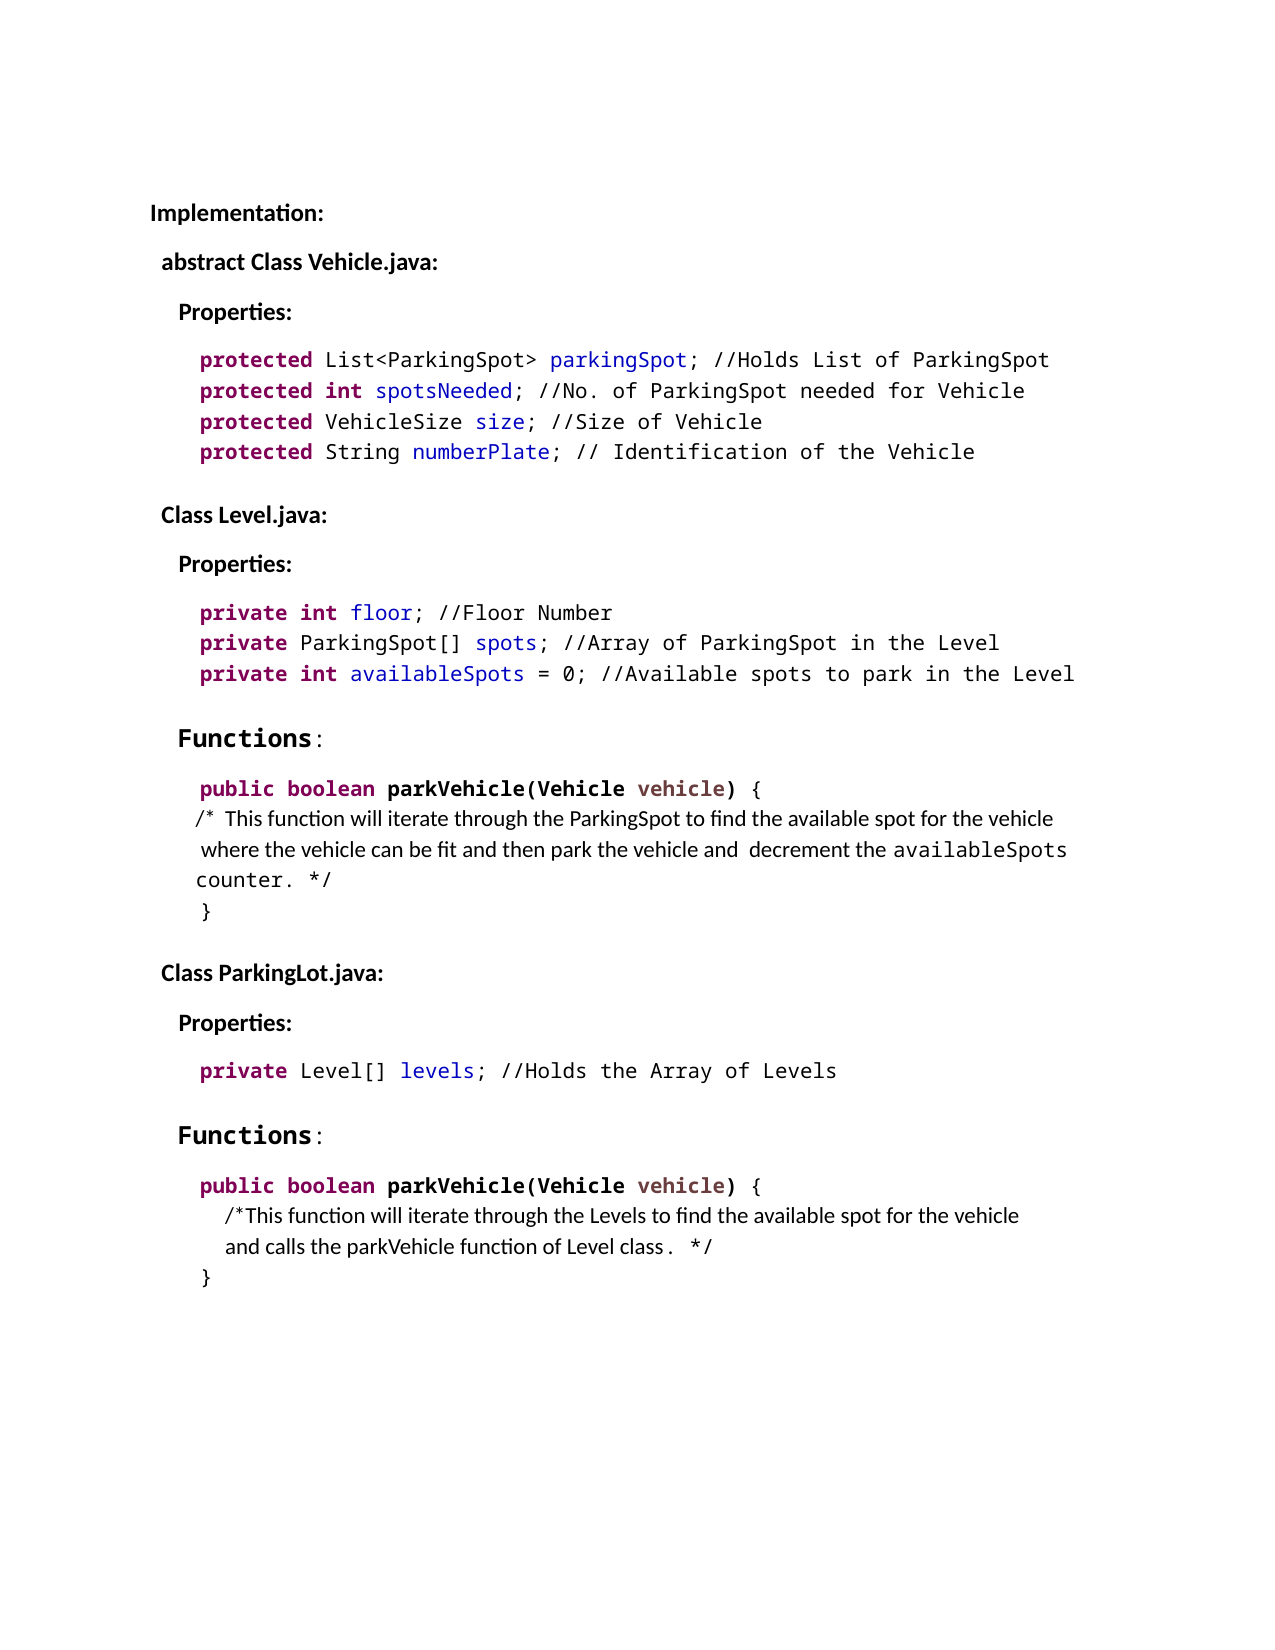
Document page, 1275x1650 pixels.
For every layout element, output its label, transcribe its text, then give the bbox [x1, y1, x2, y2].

text and calls the parkVehicle function of Level class. */ [150, 1232, 1125, 1260]
list Implementation: [150, 197, 1125, 227]
text public boolean parkVehicle(Vehicle vehicle) { [150, 774, 1125, 802]
text protected List<ParkingSpot> parkingSpot; //Holds List of ParkingSpot [150, 346, 1125, 374]
text } [150, 1262, 1125, 1291]
list private int floor; //Floor Number [150, 598, 1125, 626]
list abstract Class Vehicle.java: [150, 246, 1125, 277]
text /*This function will iterate through the Levels to find the available spot for the vehicle [150, 1202, 1125, 1230]
text public boolean parkVehicle(Vehicle vehicle) { [150, 1171, 1125, 1199]
text protected String numberPlate; // Identification of the Vehicle [150, 437, 1125, 466]
list Properties: [150, 1007, 1125, 1037]
list Functions: [150, 1118, 1125, 1152]
text Class ParkingLot.java: [150, 957, 1125, 988]
text protected VehicleSize size; //Size of Vehicle [150, 407, 1125, 435]
list Functions: [150, 720, 1125, 754]
text private int availableSpots = 0; //Available spots to park in the Level [150, 659, 1125, 688]
list Properties: [150, 296, 1125, 327]
text private ParkingSpot[] spots; //Array of ParkingSpot in the Level [150, 628, 1125, 657]
text Class Level.java: [150, 499, 1125, 529]
list private Level[] levels; //Holds the Array of Levels [150, 1056, 1125, 1085]
text } [150, 896, 1125, 924]
list Properties: [150, 548, 1125, 579]
text where the vehicle can be fit and then park the vehicle and decrement the availableSpots counter. */ [150, 835, 1125, 894]
text protected int spotsNeeded; //No. of ParkingSpot needed for Vehicle [150, 376, 1125, 405]
text /* This function will iterate through the ParkingSpot to find the available spot for the vehicle [150, 804, 1125, 832]
